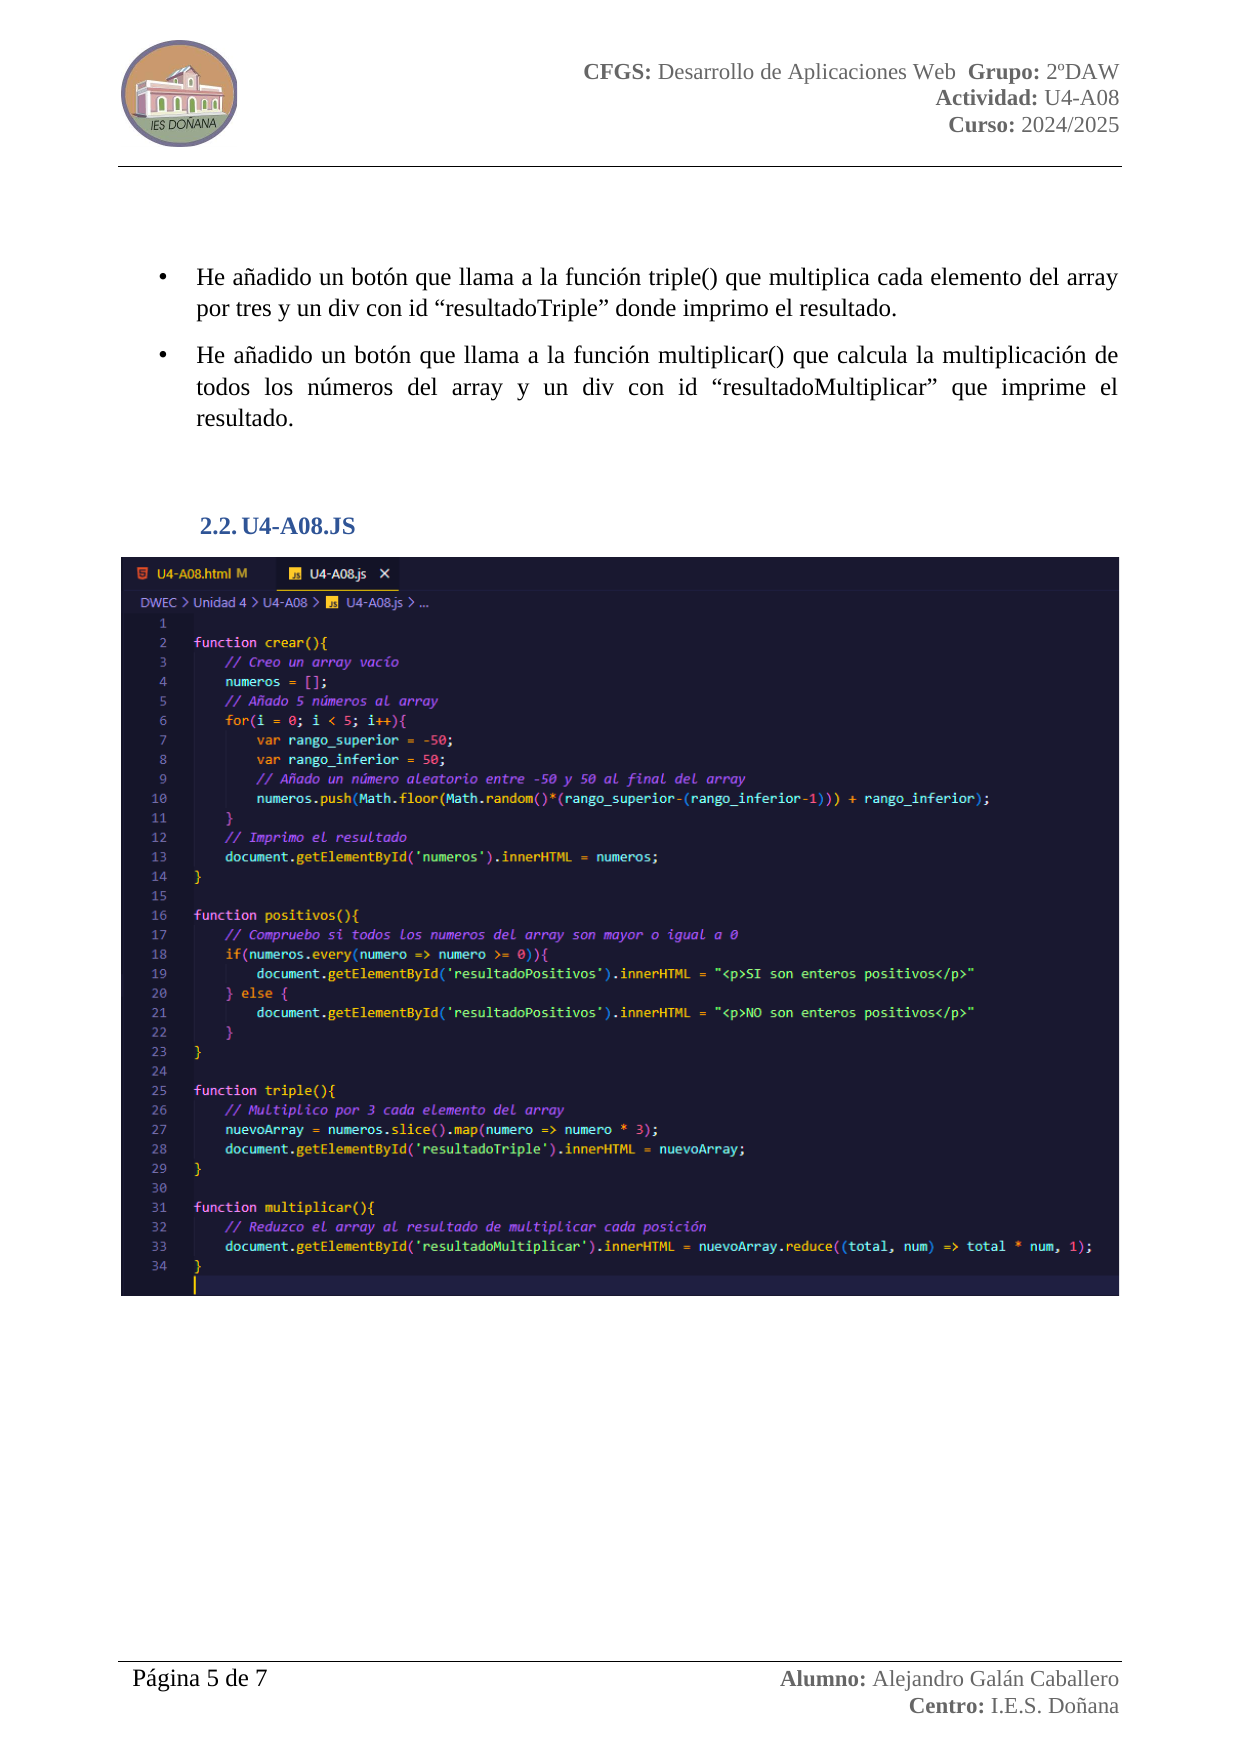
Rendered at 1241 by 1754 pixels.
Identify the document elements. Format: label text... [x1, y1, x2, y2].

list He añadido un botón que llama a la función multiplicar() que calcula la multiplicación de todos los números del array y un div con id “resultadoMultiplicar” que imprime el resultado. [158, 341, 1119, 431]
picture [121, 40, 238, 147]
subtitle U4-A08.JS [199, 511, 1119, 540]
list He añadido un botón que llama a la función triple() que multiplica cada elemento del array por tres y un div con id “resultadoTriple” donde imprimo el resultado. [158, 262, 1119, 322]
picture [121, 557, 1120, 1296]
